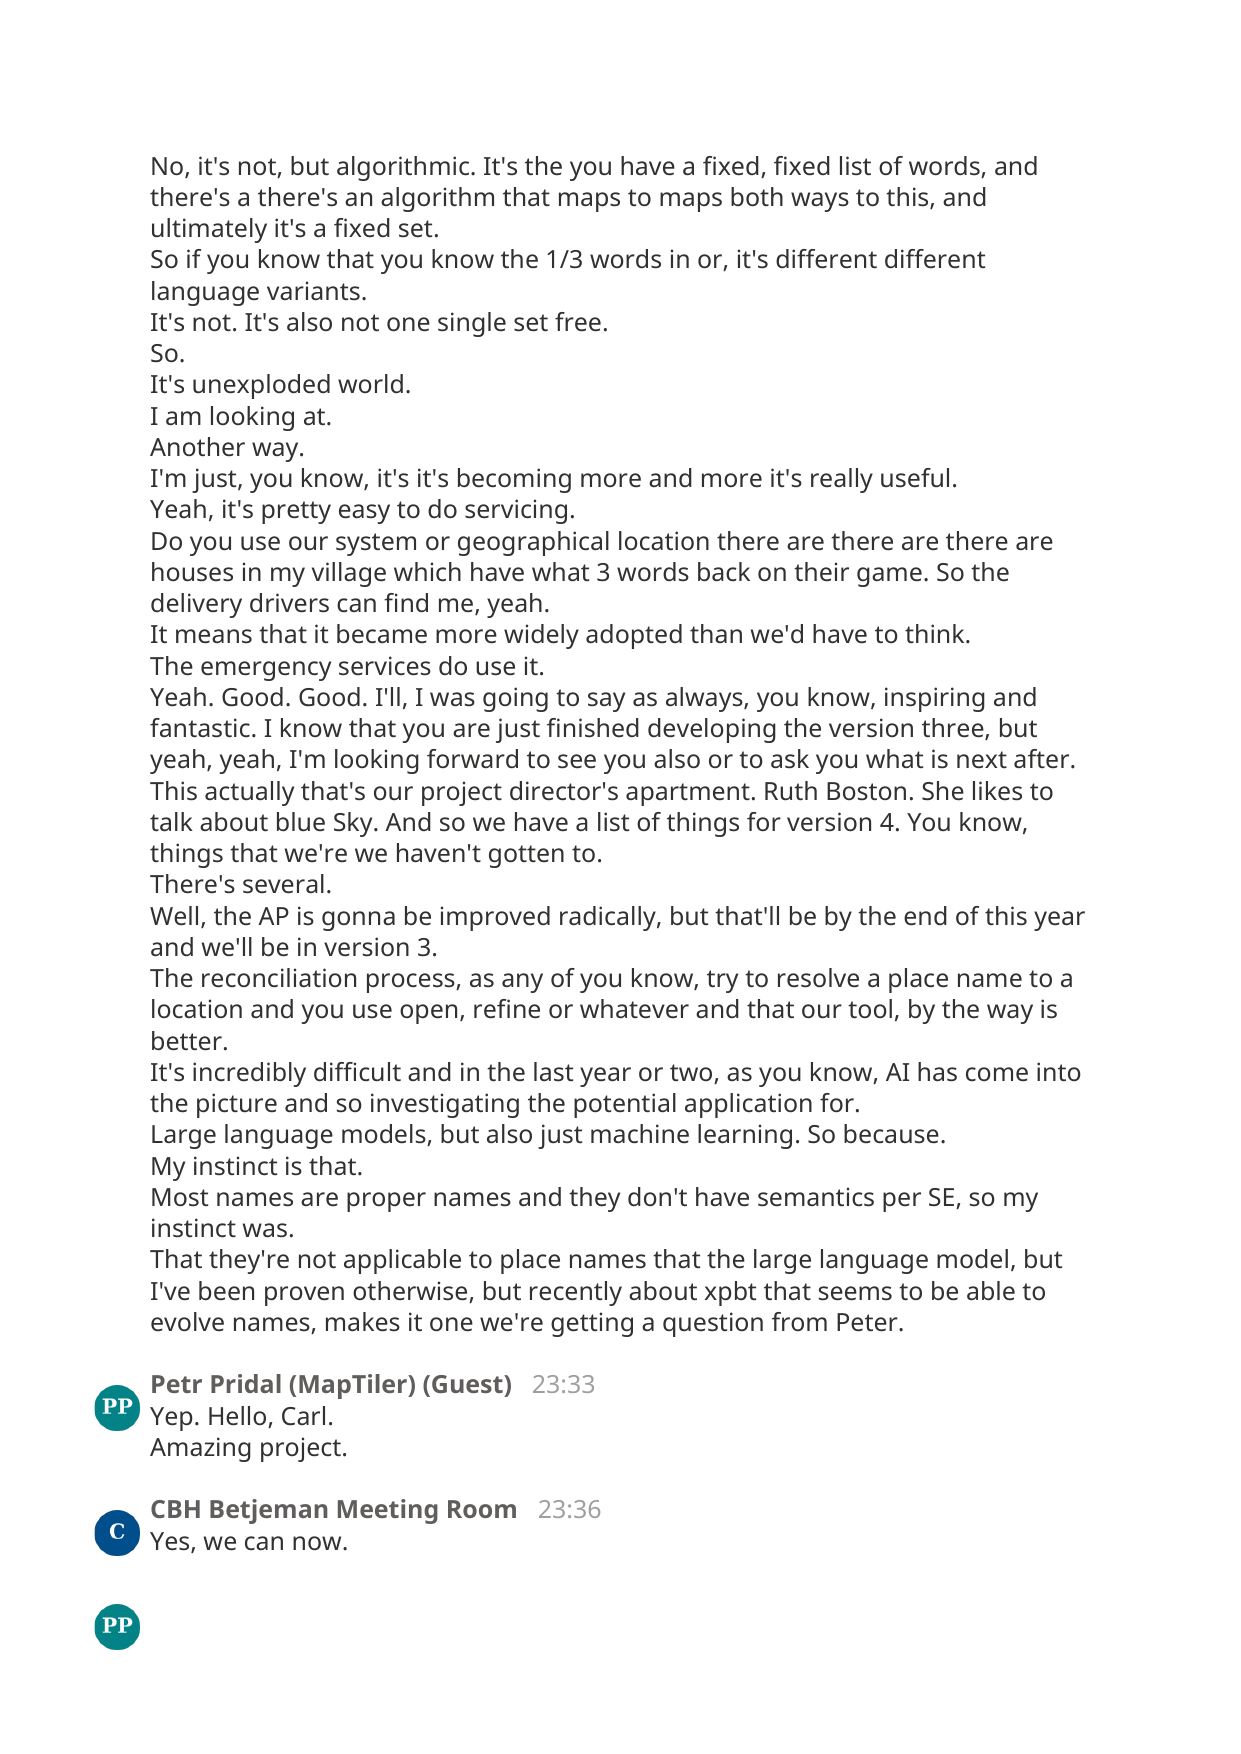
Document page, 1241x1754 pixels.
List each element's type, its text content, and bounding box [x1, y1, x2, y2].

picture [94, 1385, 140, 1431]
text No, it's not, but algorithmic. It's the you have a fixed, fixed list of words, and there's a there's an algorithm that maps to maps both ways to this, and ultimately it's a fixed set. So if you know that you know the 1/3 words in or, it's different different language variants. It's not. It's also not one single set free. So. It's unexploded world. I am looking at. Another way. I'm just, you know, it's it's becoming more and more it's really useful. Yeah, it's pretty easy to do servicing. Do you use our system or geographical location there are there are there are houses in my village which have what 3 words back on their game. So the delivery drivers can find me, yeah. It means that it became more widely adopted than we'd have to think. The emergency services do use it. Yeah. Good. Good. I'll, I was going to say as always, you know, inspiring and fantastic. I know that you are just finished developing the version three, but yeah, yeah, I'm looking forward to see you also or to ask you what is next after. This actually that's our project director's apartment. Ruth Boston. She likes to talk about blue Sky. And so we have a list of things for version 4. You know, things that we're we haven't gotten to. There's several. Well, the AP is gonna be improved radically, but that'll be by the end of this year and we'll be in version 3. The reconciliation process, as any of you know, try to resolve a place name to a location and you use open, refine or whatever and that our tool, by the way is better. It's incredibly difficult and in the last year or two, as you know, AI has come into the picture and so investigating the potential application for. Large language models, but also just machine learning. So because. My instinct is that. Most names are proper names and they don't have semantics per SE, so my instinct was. That they're not applicable to place names that the large language model, but I've been proven otherwise, but recently about xpbt that seems to be able to evolve names, makes it one we're getting a question from Peter. [150, 150, 1090, 1337]
picture [94, 1510, 140, 1556]
text CBH Betjeman Meeting Room 23:36 Yes, we can now. [150, 1462, 1090, 1556]
text [150, 1556, 1090, 1587]
text Petr Pridal (MapTiler) (Guest) 23:33 Yep. Hello, Carl. Amazing project. [150, 1337, 1090, 1462]
picture [94, 1604, 140, 1650]
